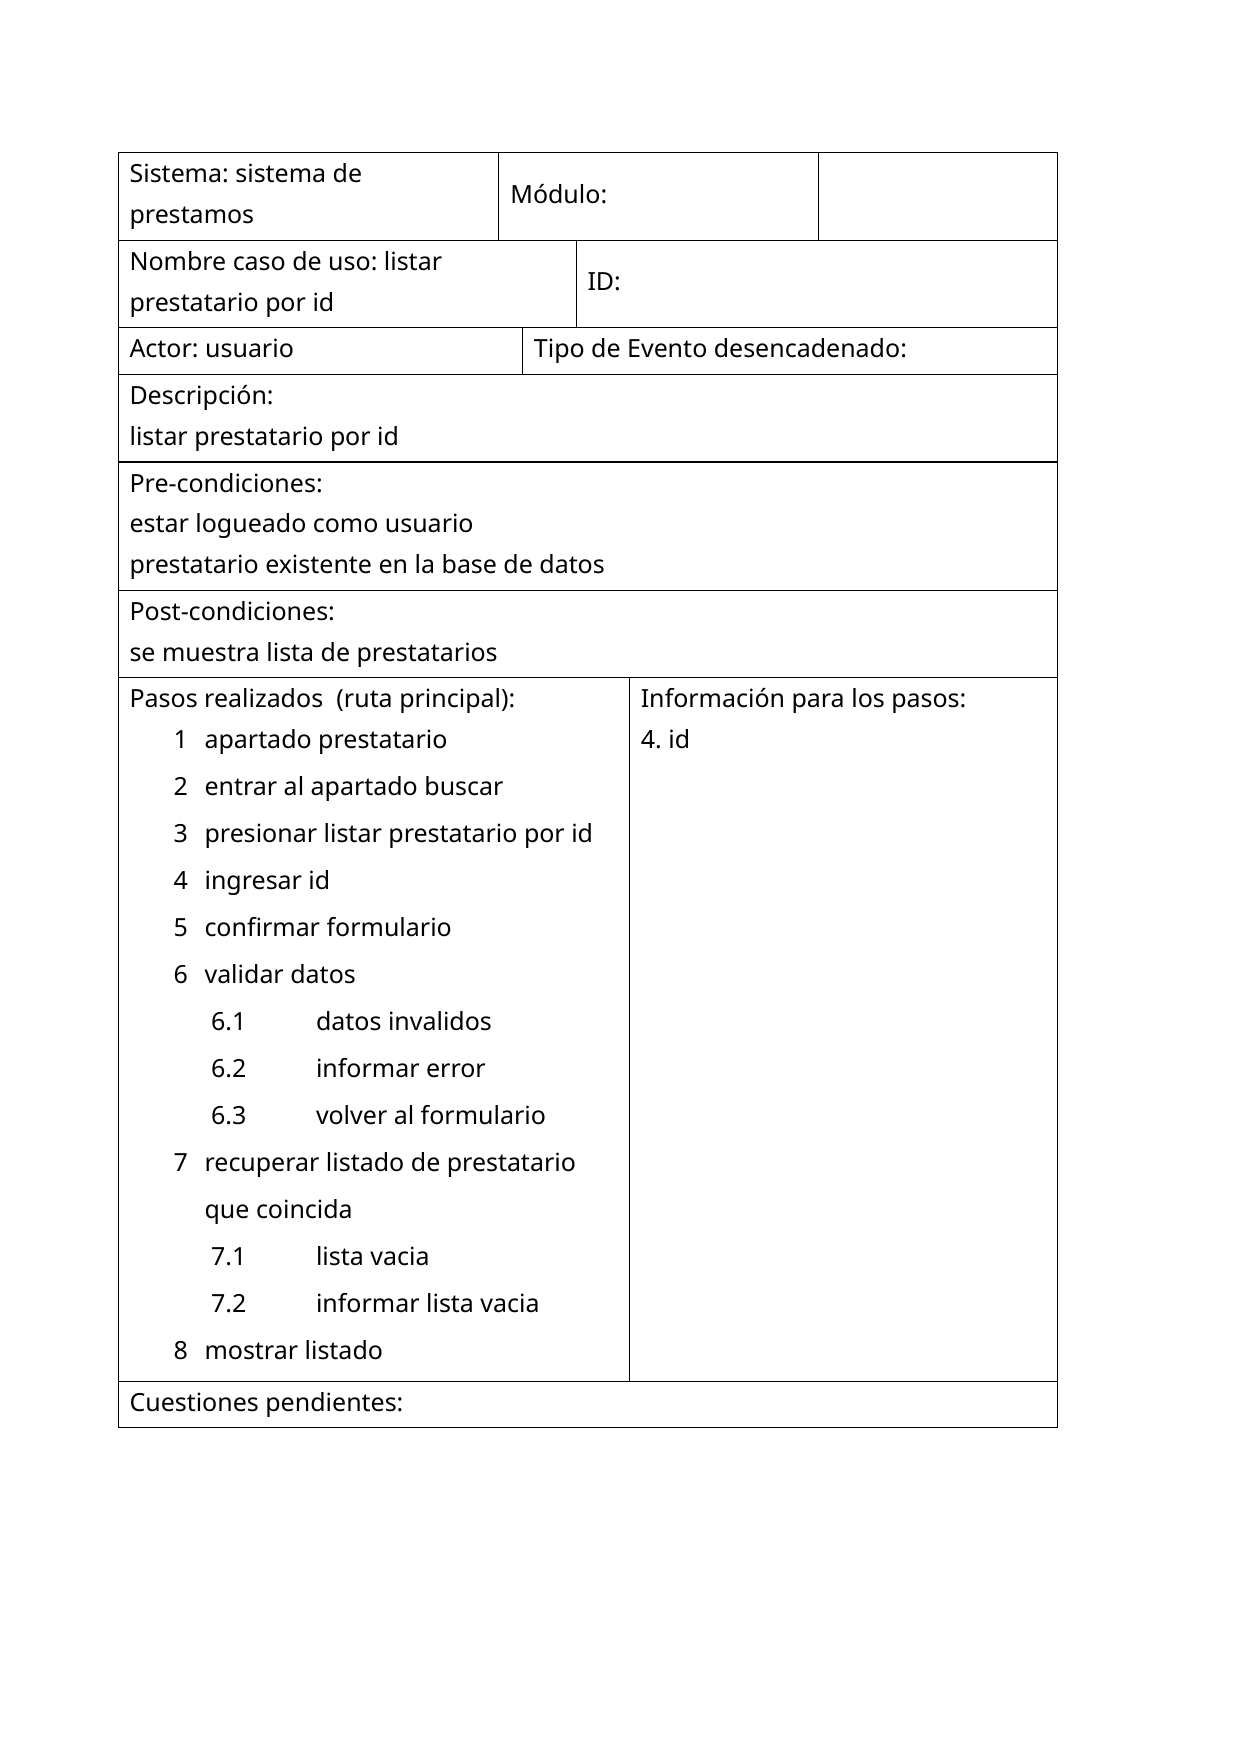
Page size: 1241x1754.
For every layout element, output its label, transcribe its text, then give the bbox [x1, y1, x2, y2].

table_cell Post-condiciones: se muestra lista de prestatarios [119, 591, 1057, 677]
table_header Sistema: sistema de prestamos [119, 153, 498, 240]
table_cell Actor: usuario [119, 328, 522, 374]
table_cell ID: [577, 241, 1057, 327]
table_cell Pre-condiciones: estar logueado como usuario prestatario existente en la base de datos [119, 463, 1057, 590]
table_cell Nombre caso de uso: listar prestatario por id [119, 241, 576, 327]
table_cell Cuestiones pendientes: [119, 1382, 1057, 1427]
table_cell Pasos realizados (ruta principal): apartado prestatario entrar al apartado buscar presionar listar prestatario por id ingresar id confirmar formulario validar datos datos invalidos informar error volver al formulario recuperar listado de prestatario que coincida lista vacia informar lista vacia mostrar listado [119, 678, 629, 1381]
table_header [819, 153, 1057, 240]
table_header Módulo: [499, 153, 818, 240]
table_cell Información para los pasos: 4. id [630, 678, 1057, 1381]
table_cell Tipo de Evento desencadenado: [523, 328, 1057, 374]
table_cell Descripción: listar prestatario por id [119, 375, 1057, 461]
